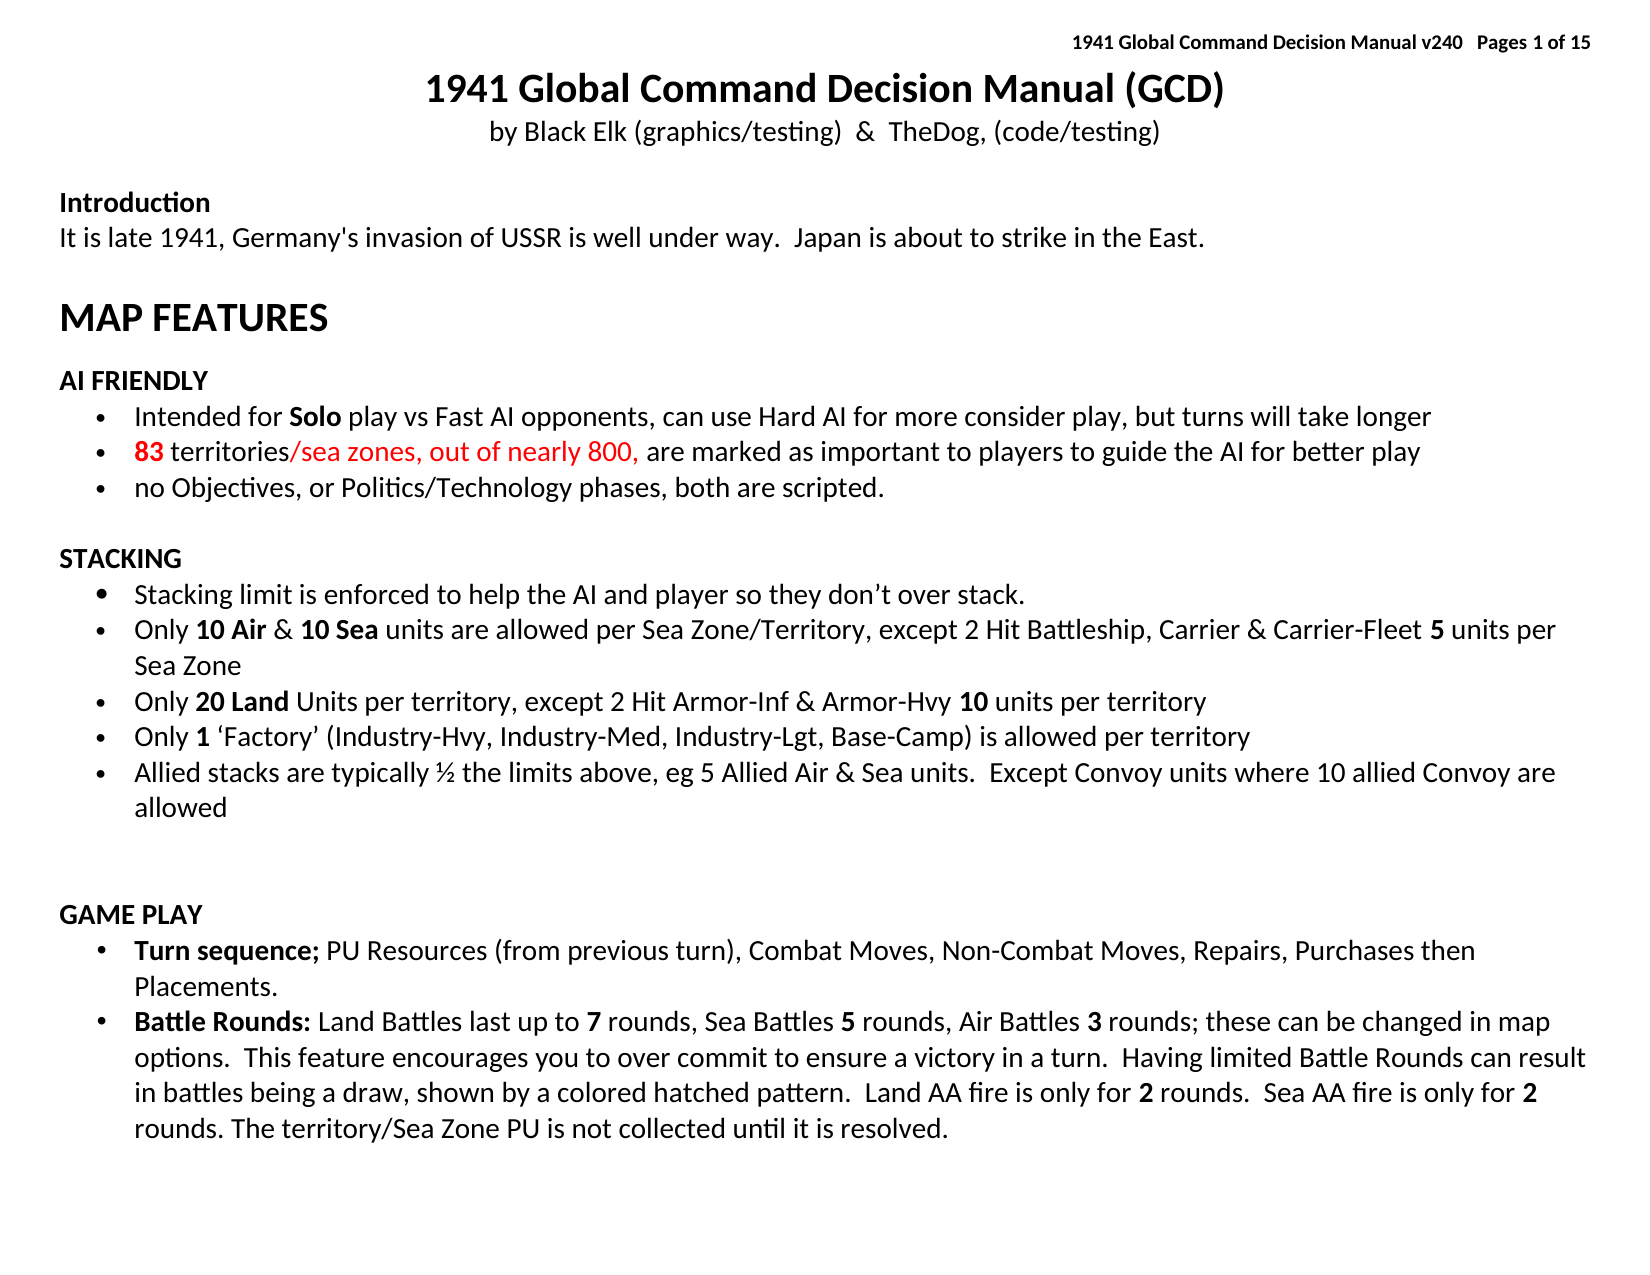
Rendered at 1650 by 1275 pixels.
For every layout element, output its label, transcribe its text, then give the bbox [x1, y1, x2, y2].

text by Black Elk (graphics/testing) & TheDog, (code/testing) [59, 113, 1591, 148]
text STACKING [59, 540, 1591, 576]
list Stacking limit is enforced to help the AI and player so they don’t over stack. [97, 576, 1591, 611]
list Only 1 ‘Factory’ (Industry-Hvy, Industry-Med, Industry-Lgt, Base-Camp) is allowed per territory [97, 718, 1591, 754]
list Intended for Solo play vs Fast AI opponents, can use Hard AI for more consider play, but turns will take longer [97, 398, 1591, 433]
list Battle Rounds: Land Battles last up to 7 rounds, Sea Battles 5 rounds, Air Battles 3 rounds; these can be changed in map options. This feature encourages you to over commit to ensure a victory in a turn. Having limited Battle Rounds can result in battles being a draw, shown by a colored hatched pattern. Land AA fire is only for 2 rounds. Sea AA fire is only for 2 rounds. The territory/Sea Zone PU is not collected until it is resolved. [97, 1003, 1591, 1146]
list 83 territories/sea zones, out of nearly 800, are marked as important to players to guide the AI for better play [97, 433, 1591, 469]
text It is late 1941, Germany's invasion of USSR is well under way. Japan is about to strike in the East. [59, 219, 1591, 255]
text Introduction [59, 184, 1591, 219]
list Only 20 Land Units per territory, except 2 Hit Armor-Inf & Armor-Hvy 10 units per territory [97, 683, 1591, 718]
list Allied stacks are typically ½ the limits above, eg 5 Allied Air & Sea units. Except Convoy units where 10 allied Convoy are allowed [97, 754, 1591, 825]
text MAP FEATURES [59, 291, 1591, 342]
text GAME PLAY [59, 896, 1591, 932]
list Turn sequence; PU Resources (from previous turn), Combat Moves, Non-Combat Moves, Repairs, Purchases then Placements. [97, 932, 1591, 1003]
text 1941 Global Command Decision Manual (GCD) [59, 62, 1591, 113]
list Only 10 Air & 10 Sea units are allowed per Sea Zone/Territory, except 2 Hit Battleship, Carrier & Carrier-Fleet 5 units per Sea Zone [97, 611, 1591, 683]
list no Objectives, or Politics/Technology phases, both are scripted. [97, 469, 1591, 504]
text AI FRIENDLY [59, 362, 1591, 398]
